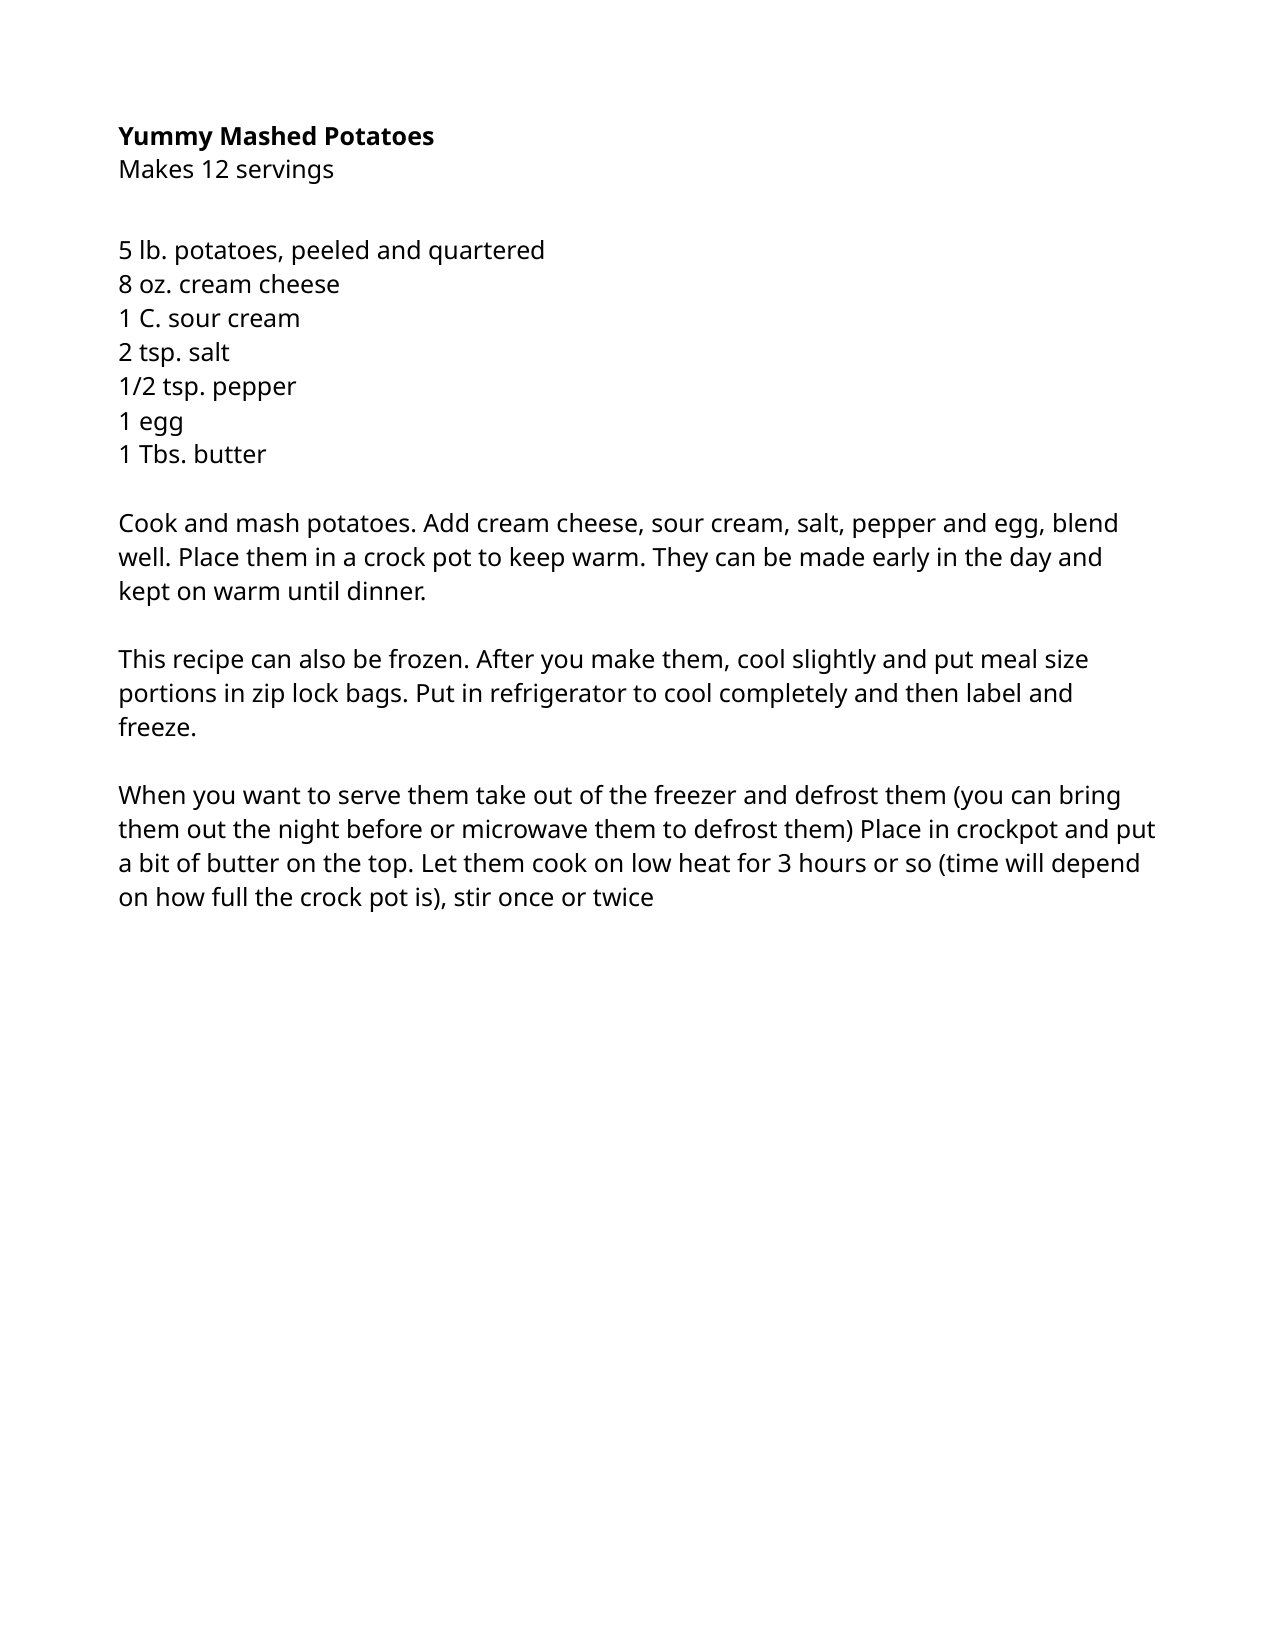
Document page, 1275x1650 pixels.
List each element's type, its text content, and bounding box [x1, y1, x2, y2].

text 5 lb. potatoes, peeled and quartered 8 oz. cream cheese 1 C. sour cream 2 tsp. salt 1/2 tsp. pepper 1 egg 1 Tbs. butter Cook and mash potatoes. Add cream cheese, sour cream, salt, pepper and egg, blend well. Place them in a crock pot to keep warm. They can be made early in the day and kept on warm until dinner. This recipe can also be frozen. After you make them, cool slightly and put meal size portions in zip lock bags. Put in refrigerator to cool completely and then label and freeze. When you want to serve them take out of the freezer and defrost them (you can bring them out the night before or microwave them to defrost them) Place in crockpot and put a bit of butter on the top. Let them cook on low heat for 3 hours or so (time will depend on how full the crock pot is), stir once or twice [118, 199, 1157, 914]
text Yummy Mashed Potatoes Makes 12 servings [118, 118, 1157, 186]
